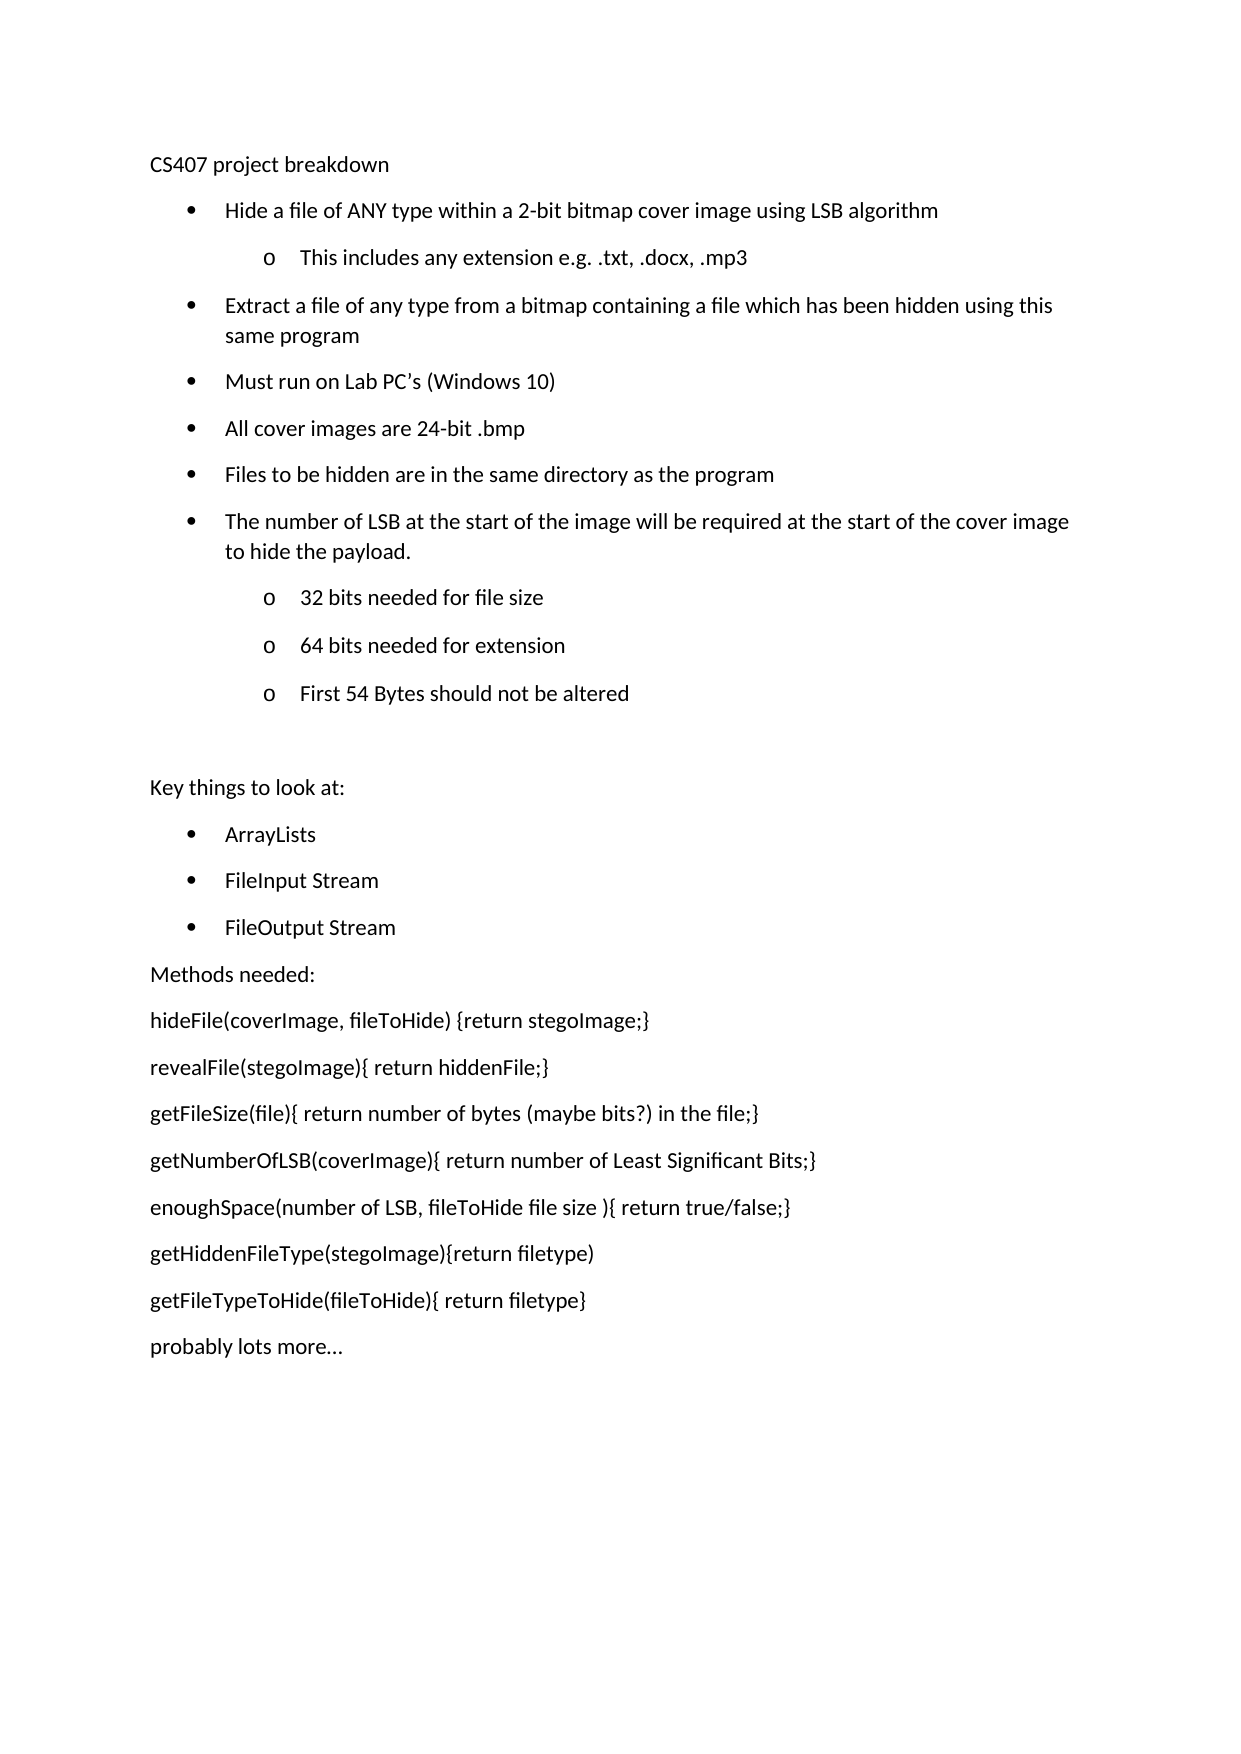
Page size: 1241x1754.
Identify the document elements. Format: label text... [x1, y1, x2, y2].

text hideFile(coverImage, fileToHide) {return stegoImage;} [150, 1006, 1090, 1034]
list ArrayLists [187, 820, 1090, 848]
list FileInput Stream [187, 867, 1090, 895]
list All cover images are 24-bit .bmp [187, 414, 1090, 442]
list First 54 Bytes should not be altered [262, 679, 1090, 708]
text revealFile(stegoImage){ return hiddenFile;} [150, 1053, 1090, 1081]
text Key things to look at: [150, 773, 1090, 802]
text enoughSpace(number of LSB, fileToHide file size ){ return true/false;} [150, 1193, 1090, 1221]
text getHiddenFileType(stegoImage){return filetype) [150, 1239, 1090, 1267]
list Extract a file of any type from a bitmap containing a file which has been hidden using this same program [187, 291, 1090, 349]
text CS407 project breakdown [150, 150, 1090, 178]
list Files to be hidden are in the same directory as the program [187, 461, 1090, 488]
list Must run on Lab PC’s (Windows 10) [187, 367, 1090, 395]
list FileOutput Stream [187, 913, 1090, 941]
list Hide a file of ANY type within a 2-bit bitmap cover image using LSB algorithm [187, 197, 1090, 224]
list The number of LSB at the start of the image will be required at the start of the cover image to hide the payload. [187, 507, 1090, 565]
list 64 bits needed for extension [262, 631, 1090, 661]
text getNumberOfLSB(coverImage){ return number of Least Significant Bits;} [150, 1146, 1090, 1174]
text getFileSize(file){ return number of bytes (maybe bits?) in the file;} [150, 1099, 1090, 1127]
text Methods needed: [150, 960, 1090, 988]
list 32 bits needed for file size [262, 583, 1090, 613]
text getFileTypeToHide(fileToHide){ return filetype} [150, 1286, 1090, 1314]
text probably lots more… [150, 1332, 1090, 1360]
list This includes any extension e.g. .txt, .docx, .mp3 [262, 243, 1090, 272]
